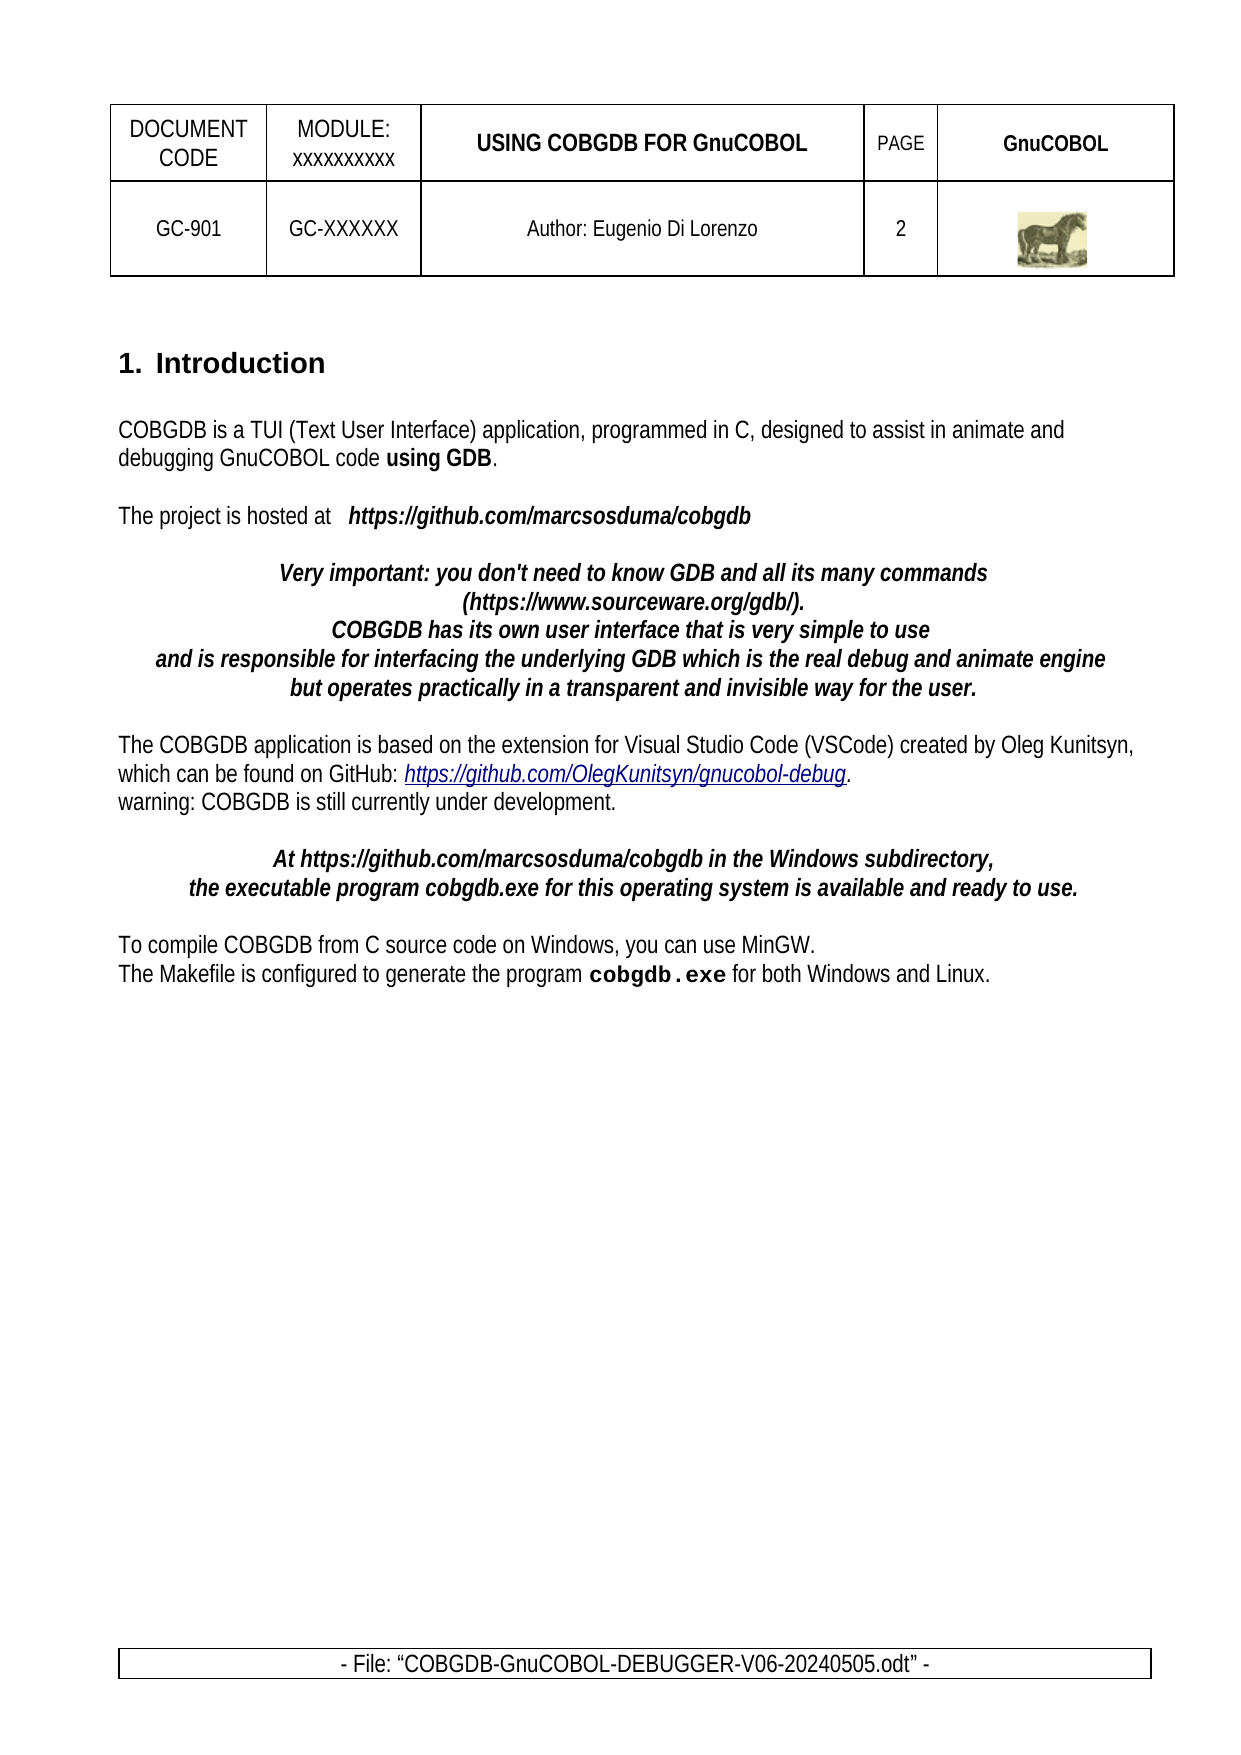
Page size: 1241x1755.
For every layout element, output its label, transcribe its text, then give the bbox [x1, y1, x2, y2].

text but operates practically in a transparent and invisible way for the user. [118, 673, 1152, 701]
text warning: COBGDB is still currently under development. [118, 787, 1152, 816]
text COBGDB is a TUI (Text User Interface) application, programmed in C, designed to assist in animate and debugging GnuCOBOL code using GDB. [118, 415, 1152, 472]
text At https://github.com/marcsosduma/cobgdb in the Windows subdirectory, [118, 844, 1152, 873]
text the executable program cobgdb.exe for this operating system is available and ready to use. [118, 873, 1152, 902]
text The Makefile is configured to generate the program cobgdb.exe for both Windows and Linux. [118, 959, 1152, 989]
text Very important: you don't need to know GDB and all its many commands (https://www.sourceware.org/gdb/). [118, 558, 1152, 615]
text and is responsible for interfacing the underlying GDB which is the real debug and animate engine [118, 644, 1152, 673]
subtitle Introduction [118, 346, 1152, 380]
text COBGDB has its own user interface that is very simple to use [118, 615, 1152, 644]
text The project is hosted at https://github.com/marcsosduma/cobgdb [118, 501, 1152, 529]
text To compile COBGDB from C source code on Windows, you can use MinGW. [118, 931, 1152, 959]
text The COBGDB application is based on the extension for Visual Studio Code (VSCode) created by Oleg Kunitsyn, which can be found on GitHub: https://github.com/OlegKunitsyn/gnucobol-debug. [118, 730, 1152, 787]
